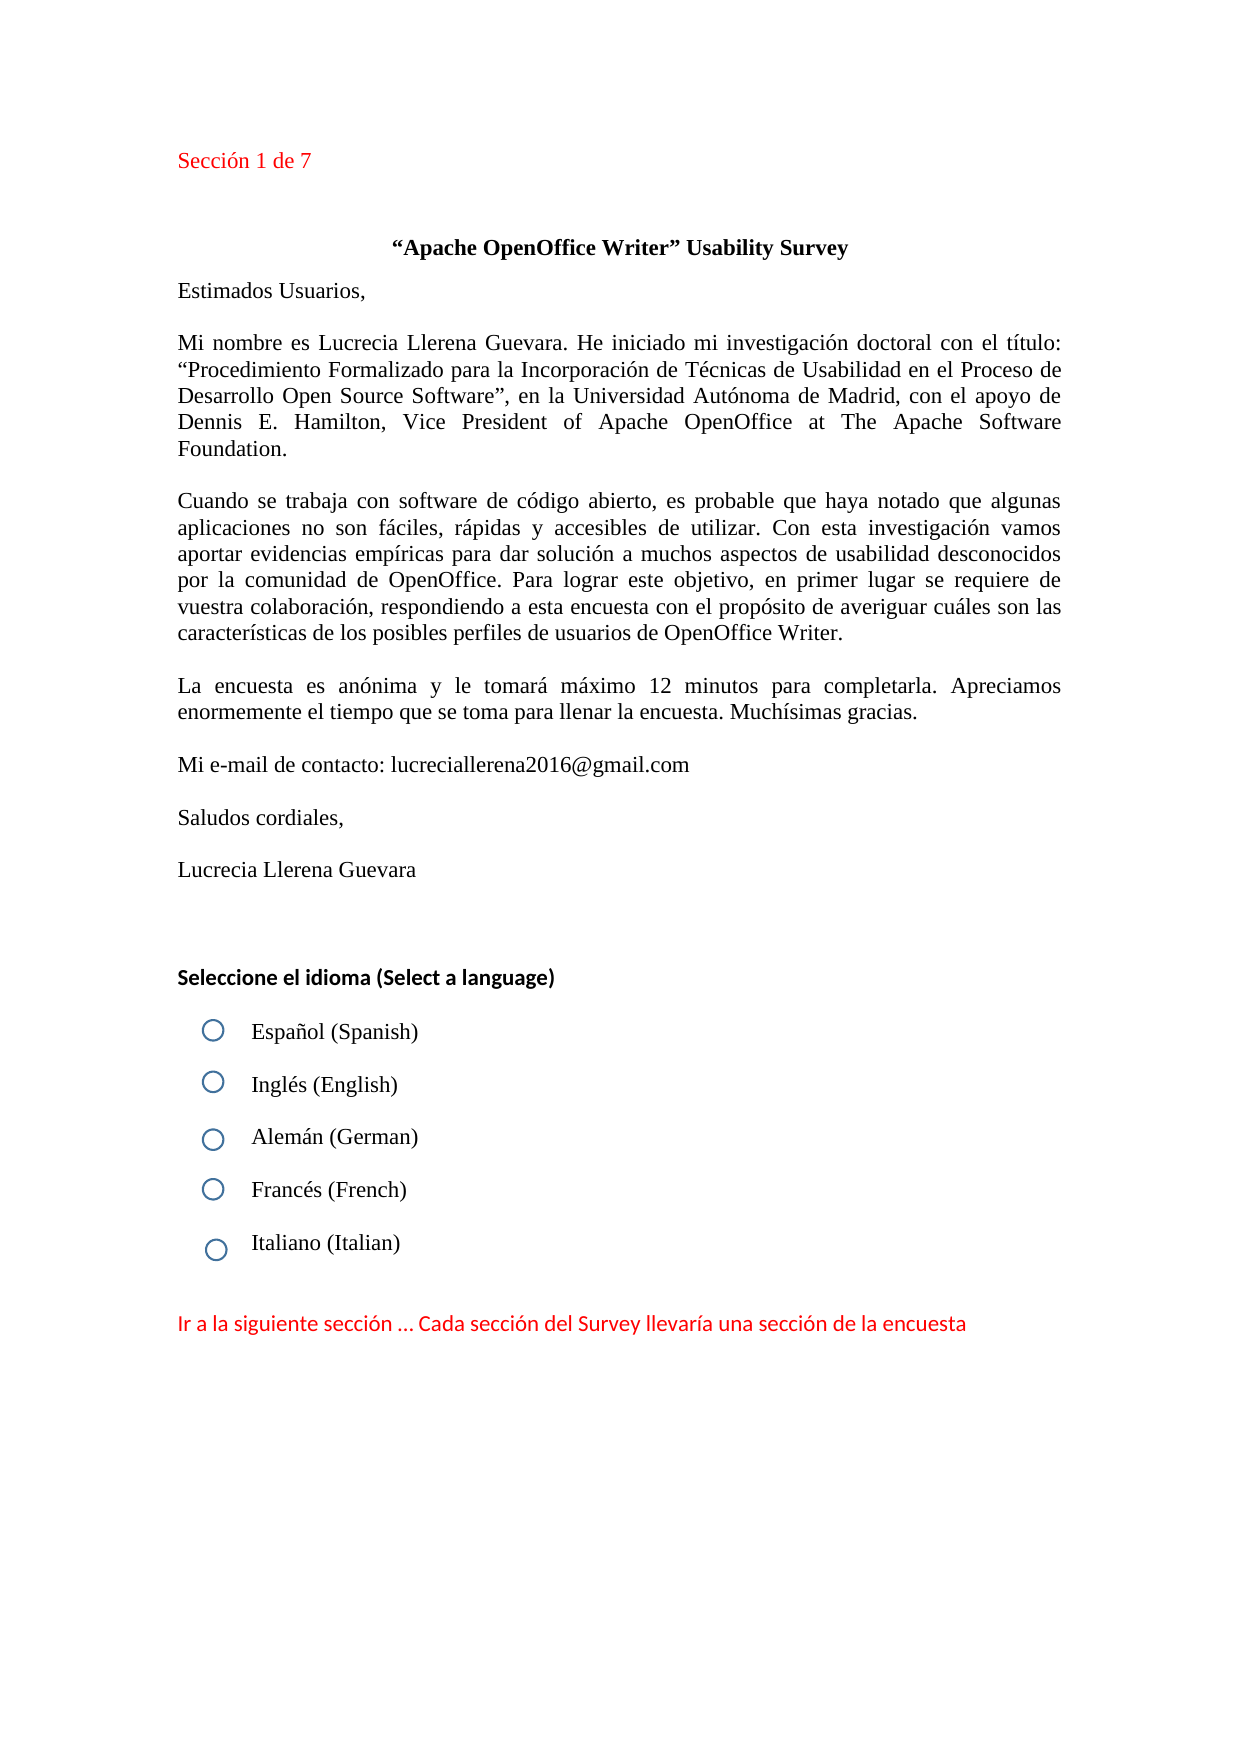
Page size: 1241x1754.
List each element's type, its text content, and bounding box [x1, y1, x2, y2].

text Ir a la siguiente sección … Cada sección del Survey llevaría una sección de la encuesta [177, 1309, 1063, 1337]
text Mi e-mail de contacto: lucreciallerena2016@gmail.com [177, 751, 1063, 777]
text Estimados Usuarios, [177, 277, 1063, 303]
text Saludos cordiales, [177, 804, 1063, 830]
text Inglés (English) [177, 1071, 1063, 1097]
text Sección 1 de 7 [177, 148, 1063, 174]
text Francés (French) [177, 1176, 1063, 1202]
text Italiano (Italian) [177, 1229, 1063, 1255]
text Español (Spanish) [177, 1018, 1063, 1044]
text Cuando se trabaja con software de código abierto, es probable que haya notado que algunas aplicaciones no son fáciles, rápidas y accesibles de utilizar. Con esta investigación vamos aportar evidencias empíricas para dar solución a muchos aspectos de usabilidad desconocidos por la comunidad de OpenOffice. Para lograr este objetivo, en primer lugar se requiere de vuestra colaboración, respondiendo a esta encuesta con el propósito de averiguar cuáles son las características de los posibles perfiles de usuarios de OpenOffice Writer. [177, 487, 1063, 646]
text “Apache OpenOffice Writer” Usability Survey [177, 234, 1063, 260]
text Alemán (German) [177, 1123, 1063, 1150]
text Mi nombre es Lucrecia Llerena Guevara. He iniciado mi investigación doctoral con el título: “Procedimiento Formalizado para la Incorporación de Técnicas de Usabilidad en el Proceso de Desarrollo Open Source Software”, en la Universidad Autónoma de Madrid, con el apoyo de Dennis E. Hamilton, Vice President of Apache OpenOffice at The Apache Software Foundation. [177, 329, 1063, 461]
text La encuesta es anónima y le tomará máximo 12 minutos para completarla. Apreciamos enormemente el tiempo que se toma para llenar la encuesta. Muchísimas gracias. [177, 672, 1063, 725]
text Lucrecia Llerena Guevara [177, 856, 1063, 883]
text Seleccione el idioma (Select a language) [177, 963, 1063, 992]
